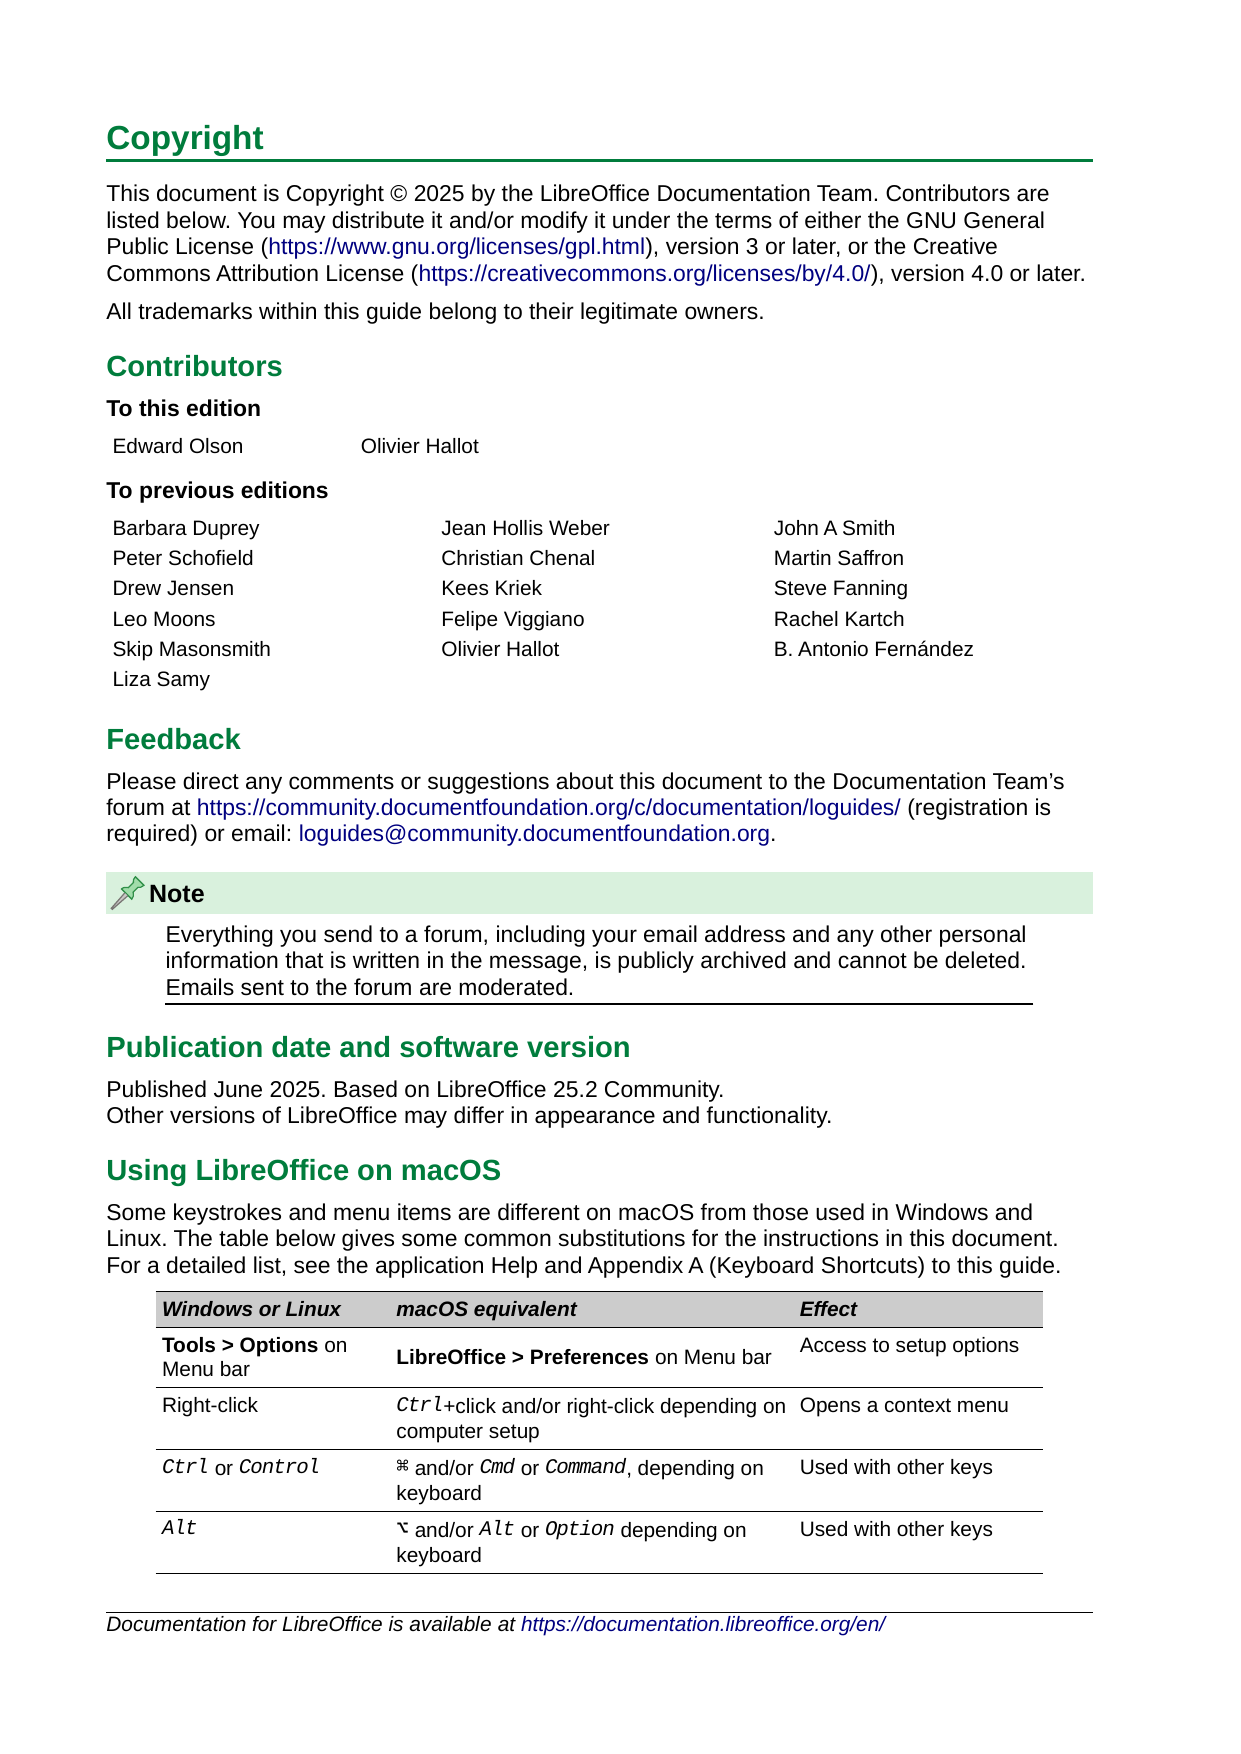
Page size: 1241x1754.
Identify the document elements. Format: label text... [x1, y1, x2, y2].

subtitle Using LibreOffice on macOS [106, 1153, 1093, 1187]
text Some keystrokes and menu items are different on macOS from those used in Windows and Linux. The table below gives some common substitutions for the instructions in this document. For a detailed list, see the application Help and Appendix A (Keyboard Shortcuts) to this guide. [106, 1199, 1093, 1278]
table_cell Steve Fanning [768, 576, 1093, 606]
table_cell ⌘ and/or Cmd or Command, depending on keyboard [390, 1450, 793, 1511]
subtitle Note [148, 872, 1093, 914]
table_cell Martin Saffron [768, 546, 1093, 576]
table_header Windows or Linux [156, 1292, 390, 1327]
table_cell B. Antonio Fernández [768, 637, 1093, 667]
table_header [601, 434, 847, 464]
table_cell Opens a context menu [793, 1388, 1043, 1449]
table_header Jean Hollis Weber [435, 516, 767, 546]
table_cell Rachel Kartch [768, 606, 1093, 637]
text Everything you send to a forum, including your email address and any other personal information that is written in the message, is publicly archived and cannot be deleted. Emails sent to the forum are moderated. [165, 921, 1033, 1003]
table_cell Used with other keys [793, 1450, 1043, 1511]
table_cell Olivier Hallot [435, 637, 767, 667]
table_cell [768, 667, 1093, 697]
subtitle Publication date and software version [106, 1029, 1093, 1063]
table_header macOS equivalent [390, 1292, 793, 1327]
table_cell Access to setup options [793, 1328, 1043, 1387]
table_header Olivier Hallot [354, 434, 601, 464]
table_cell LibreOffice > Preferences on Menu bar [390, 1328, 793, 1387]
table_header [847, 434, 1093, 464]
table_cell Used with other keys [793, 1512, 1043, 1573]
text To previous editions [106, 477, 1093, 503]
table_cell Drew Jensen [106, 576, 435, 606]
table_cell [435, 667, 767, 697]
table_cell Peter Schofield [106, 546, 435, 576]
table_cell Kees Kriek [435, 576, 767, 606]
table_cell Tools > Options on Menu bar [156, 1328, 390, 1387]
table_cell Leo Moons [106, 606, 435, 637]
text This document is Copyright © 2025 by the LibreOffice Documentation Team. Contributors are listed below. You may distribute it and/or modify it under the terms of either the GNU General Public License (https://www.gnu.org/licenses/gpl.html), version 3 or later, or the Creative Commons Attribution License (https://creativecommons.org/licenses/by/4.0/), version 4.0 or later. [106, 180, 1093, 286]
subtitle Contributors [106, 349, 1093, 383]
table_cell Ctrl+click and/or right-click depending on computer setup [390, 1388, 793, 1449]
table_header Effect [793, 1292, 1043, 1327]
text Published June 2025. Based on LibreOffice 25.2 Community. Other versions of LibreOffice may differ in appearance and functionality. [106, 1076, 1093, 1128]
text To this edition [106, 395, 1093, 422]
table_header ‍Edward Olson [106, 434, 354, 464]
table_cell Right-click [156, 1388, 390, 1449]
text All trademarks within this guide belong to their legitimate owners. [106, 298, 1093, 325]
table_cell Ctrl or Control [156, 1450, 390, 1511]
text Please direct any comments or suggestions about this document to the Documentation Team’s forum at https://community.documentfoundation.org/c/documentation/loguides/ (registration is required) or email: loguides@community.documentfoundation.org. [106, 768, 1093, 847]
table_cell Christian Chenal [435, 546, 767, 576]
table_cell Liza Samy [106, 667, 435, 697]
table_header Barbara Duprey [106, 516, 435, 546]
table_cell Skip Masonsmith [106, 637, 435, 667]
table_header John A Smith [768, 516, 1093, 546]
subtitle Copyright [106, 118, 1093, 159]
table_cell ⌥ and/or Alt or Option depending on keyboard [390, 1512, 793, 1573]
table_cell Alt [156, 1512, 390, 1573]
table_cell Felipe Viggiano [435, 606, 767, 637]
subtitle Feedback [106, 722, 1093, 755]
